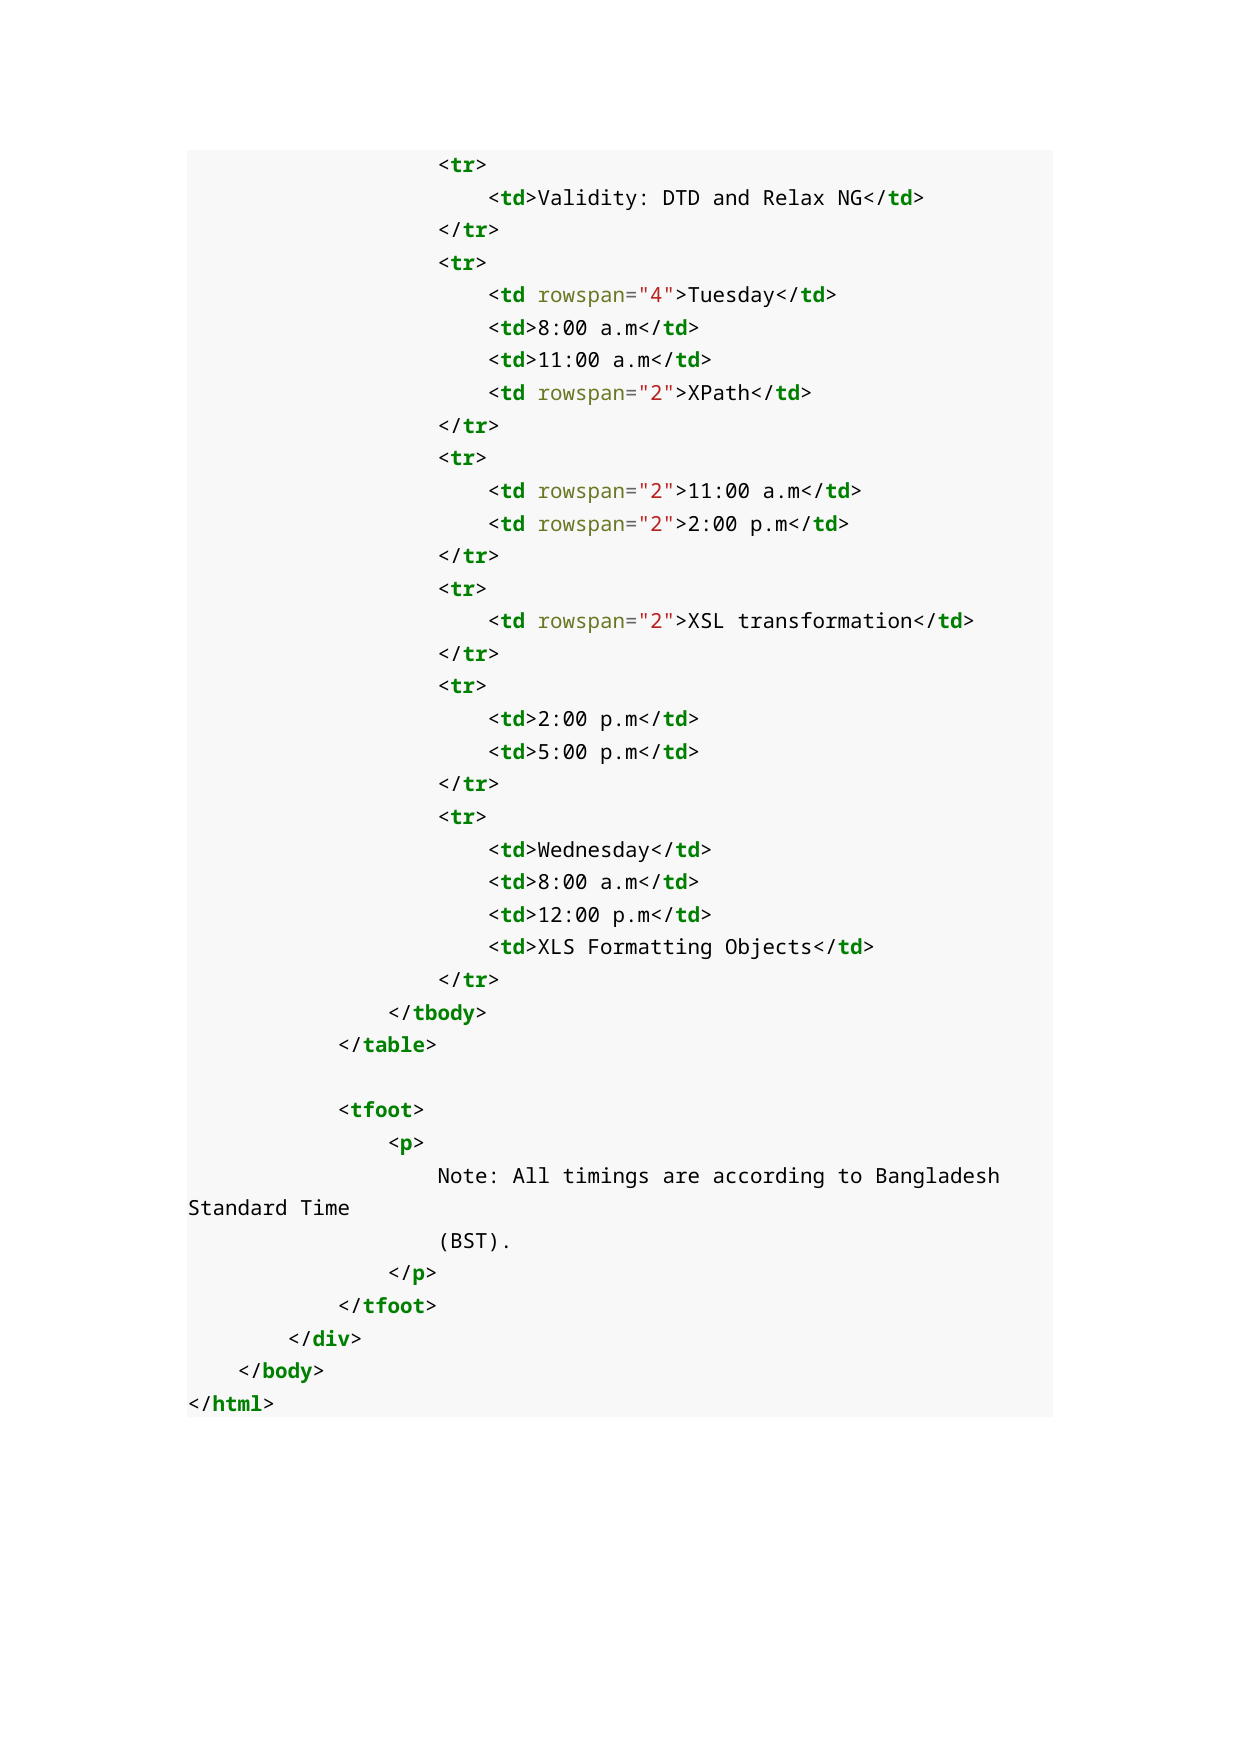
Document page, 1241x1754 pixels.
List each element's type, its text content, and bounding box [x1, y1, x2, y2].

text </tr> [187, 215, 1053, 244]
text <p> [187, 1128, 1053, 1157]
text </tr> [187, 965, 1053, 993]
text <td rowspan="4">Tuesday</td> [187, 280, 1053, 309]
text <tr> [187, 150, 1053, 178]
text <tr> [187, 802, 1053, 831]
text </tr> [187, 541, 1053, 570]
text </body> [187, 1356, 1053, 1385]
text <td>Validity: DTD and Relax NG</td> [187, 183, 1053, 211]
text </div> [187, 1324, 1053, 1352]
text <td>XLS Formatting Objects</td> [187, 932, 1053, 961]
text </html> [187, 1389, 1053, 1417]
text <td>2:00 p.m</td> [187, 704, 1053, 733]
text <td rowspan="2">11:00 a.m</td> [187, 476, 1053, 504]
text <td>Wednesday</td> [187, 835, 1053, 863]
text </p> [187, 1258, 1053, 1287]
text </tr> [187, 411, 1053, 439]
text <td rowspan="2">XSL transformation</td> [187, 606, 1053, 635]
text <tfoot> [187, 1096, 1053, 1124]
text </table> [187, 1030, 1053, 1059]
text <td>8:00 a.m</td> [187, 313, 1053, 341]
text </tr> [187, 769, 1053, 798]
text <td rowspan="2">XPath</td> [187, 378, 1053, 407]
text <td rowspan="2">2:00 p.m</td> [187, 509, 1053, 537]
text <tr> [187, 574, 1053, 602]
text Note: All timings are according to Bangladesh Standard Time [187, 1161, 1053, 1222]
text </tbody> [187, 998, 1053, 1026]
text <td>12:00 p.m</td> [187, 900, 1053, 928]
text <td>8:00 a.m</td> [187, 867, 1053, 896]
text <tr> [187, 443, 1053, 472]
text </tr> [187, 639, 1053, 667]
text <tr> [187, 248, 1053, 276]
text <td>11:00 a.m</td> [187, 346, 1053, 374]
text (BST). [187, 1226, 1053, 1254]
text <tr> [187, 672, 1053, 700]
text </tfoot> [187, 1291, 1053, 1319]
text <td>5:00 p.m</td> [187, 737, 1053, 765]
